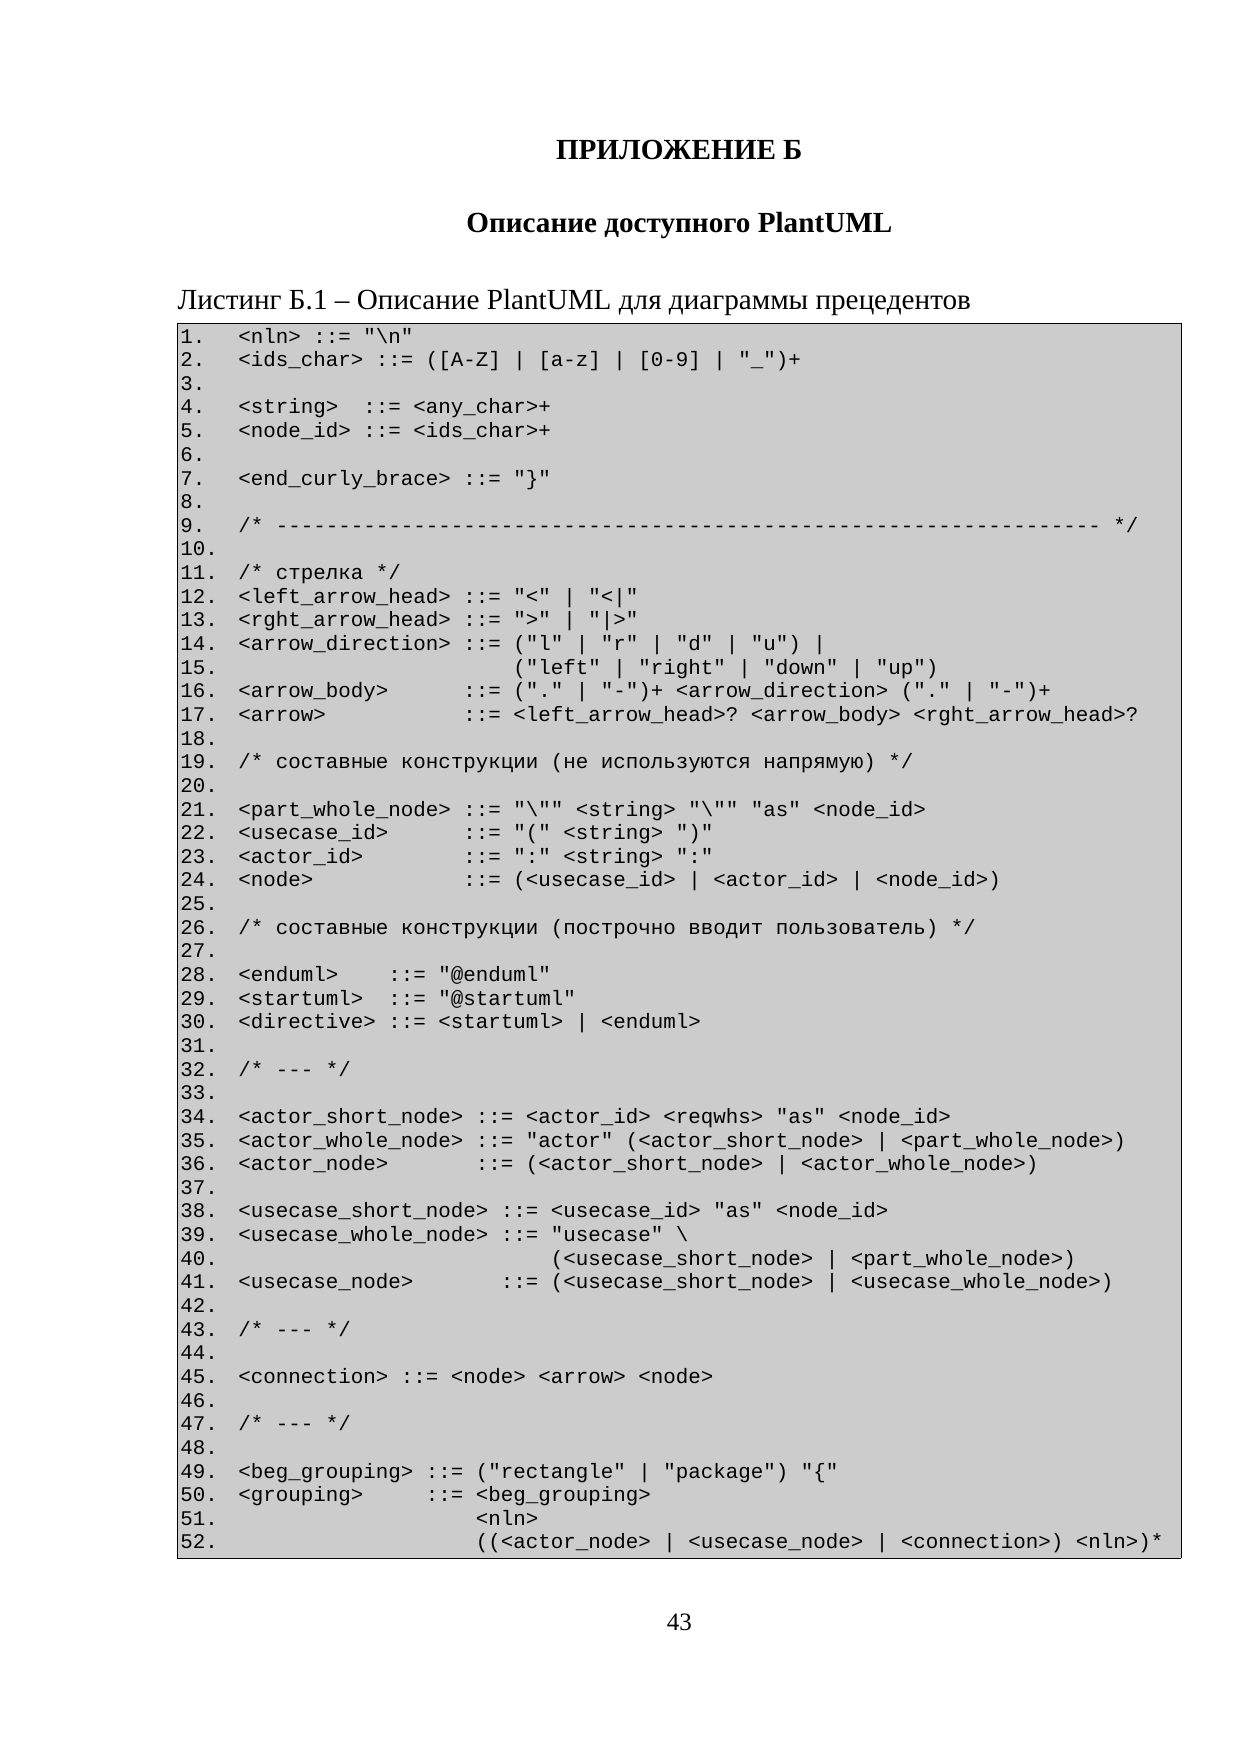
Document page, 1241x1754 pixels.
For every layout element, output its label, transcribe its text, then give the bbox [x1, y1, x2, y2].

list <connection> ::= <node> <arrow> <node> [178, 1363, 1181, 1387]
list <rght_arrow_head> ::= ">" | "|>" [178, 606, 1181, 630]
list <startuml> ::= "@startuml" [178, 985, 1181, 1008]
list /* --- */ [178, 1410, 1181, 1434]
list <grouping> ::= <beg_grouping> [178, 1481, 1181, 1505]
list <ids_char> ::= ([A-Z] | [a-z] | [0-9] | "_")+ [178, 346, 1181, 370]
list <nln> [178, 1505, 1181, 1528]
list (<usecase_short_node> | <part_whole_node>) [178, 1245, 1181, 1268]
list <arrow> ::= <left_arrow_head>? <arrow_body> <rght_arrow_head>? [178, 701, 1181, 724]
list <usecase_whole_node> ::= "usecase" \ [178, 1221, 1181, 1245]
list <string> ::= <any_char>+ [178, 393, 1181, 417]
list <node_id> ::= <ids_char>+ [178, 417, 1181, 441]
list <nln> ::= "\n" [178, 324, 1181, 346]
list <beg_grouping> ::= ("rectangle" | "package") "{" [178, 1458, 1181, 1481]
text Описание доступного PlantUML [177, 205, 1181, 238]
list <node> ::= (<usecase_id> | <actor_id> | <node_id>) [178, 866, 1181, 890]
text Листинг Б.1 – Описание PlantUML для диаграммы прецедентов [177, 282, 1181, 316]
list /* составные конструкции (не используются напрямую) */ [178, 748, 1181, 772]
list <usecase_id> ::= "(" <string> ")" [178, 819, 1181, 843]
list <usecase_short_node> ::= <usecase_id> "as" <node_id> [178, 1197, 1181, 1221]
list /* стрелка */ [178, 559, 1181, 583]
list <actor_node> ::= (<actor_short_node> | <actor_whole_node>) [178, 1150, 1181, 1174]
list ("left" | "right" | "down" | "up") [178, 654, 1181, 677]
list /* составные конструкции (построчно вводит пользователь) */ [178, 914, 1181, 937]
list <actor_short_node> ::= <actor_id> <reqwhs> "as" <node_id> [178, 1103, 1181, 1127]
list <arrow_direction> ::= ("l" | "r" | "d" | "u") | [178, 630, 1181, 654]
list <part_whole_node> ::= "\"" <string> "\"" "as" <node_id> [178, 796, 1181, 819]
list <enduml> ::= "@enduml" [178, 961, 1181, 985]
list <actor_whole_node> ::= "actor" (<actor_short_node> | <part_whole_node>) [178, 1127, 1181, 1150]
list <left_arrow_head> ::= "<" | "<|" [178, 583, 1181, 606]
list <usecase_node> ::= (<usecase_short_node> | <usecase_whole_node>) [178, 1268, 1181, 1292]
list /* --- */ [178, 1316, 1181, 1339]
list /* --- */ [178, 1056, 1181, 1079]
list <directive> ::= <startuml> | <enduml> [178, 1008, 1181, 1032]
list <arrow_body> ::= ("." | "-")+ <arrow_direction> ("." | "-")+ [178, 677, 1181, 701]
list ((<actor_node> | <usecase_node> | <connection>) <nln>)* [178, 1528, 1181, 1558]
subtitle ПРИЛОЖЕНИЕ Б [177, 132, 1181, 166]
list <actor_id> ::= ":" <string> ":" [178, 843, 1181, 866]
list /* ------------------------------------------------------------------ */ [178, 512, 1181, 535]
list <end_curly_brace> ::= "}" [178, 464, 1181, 488]
